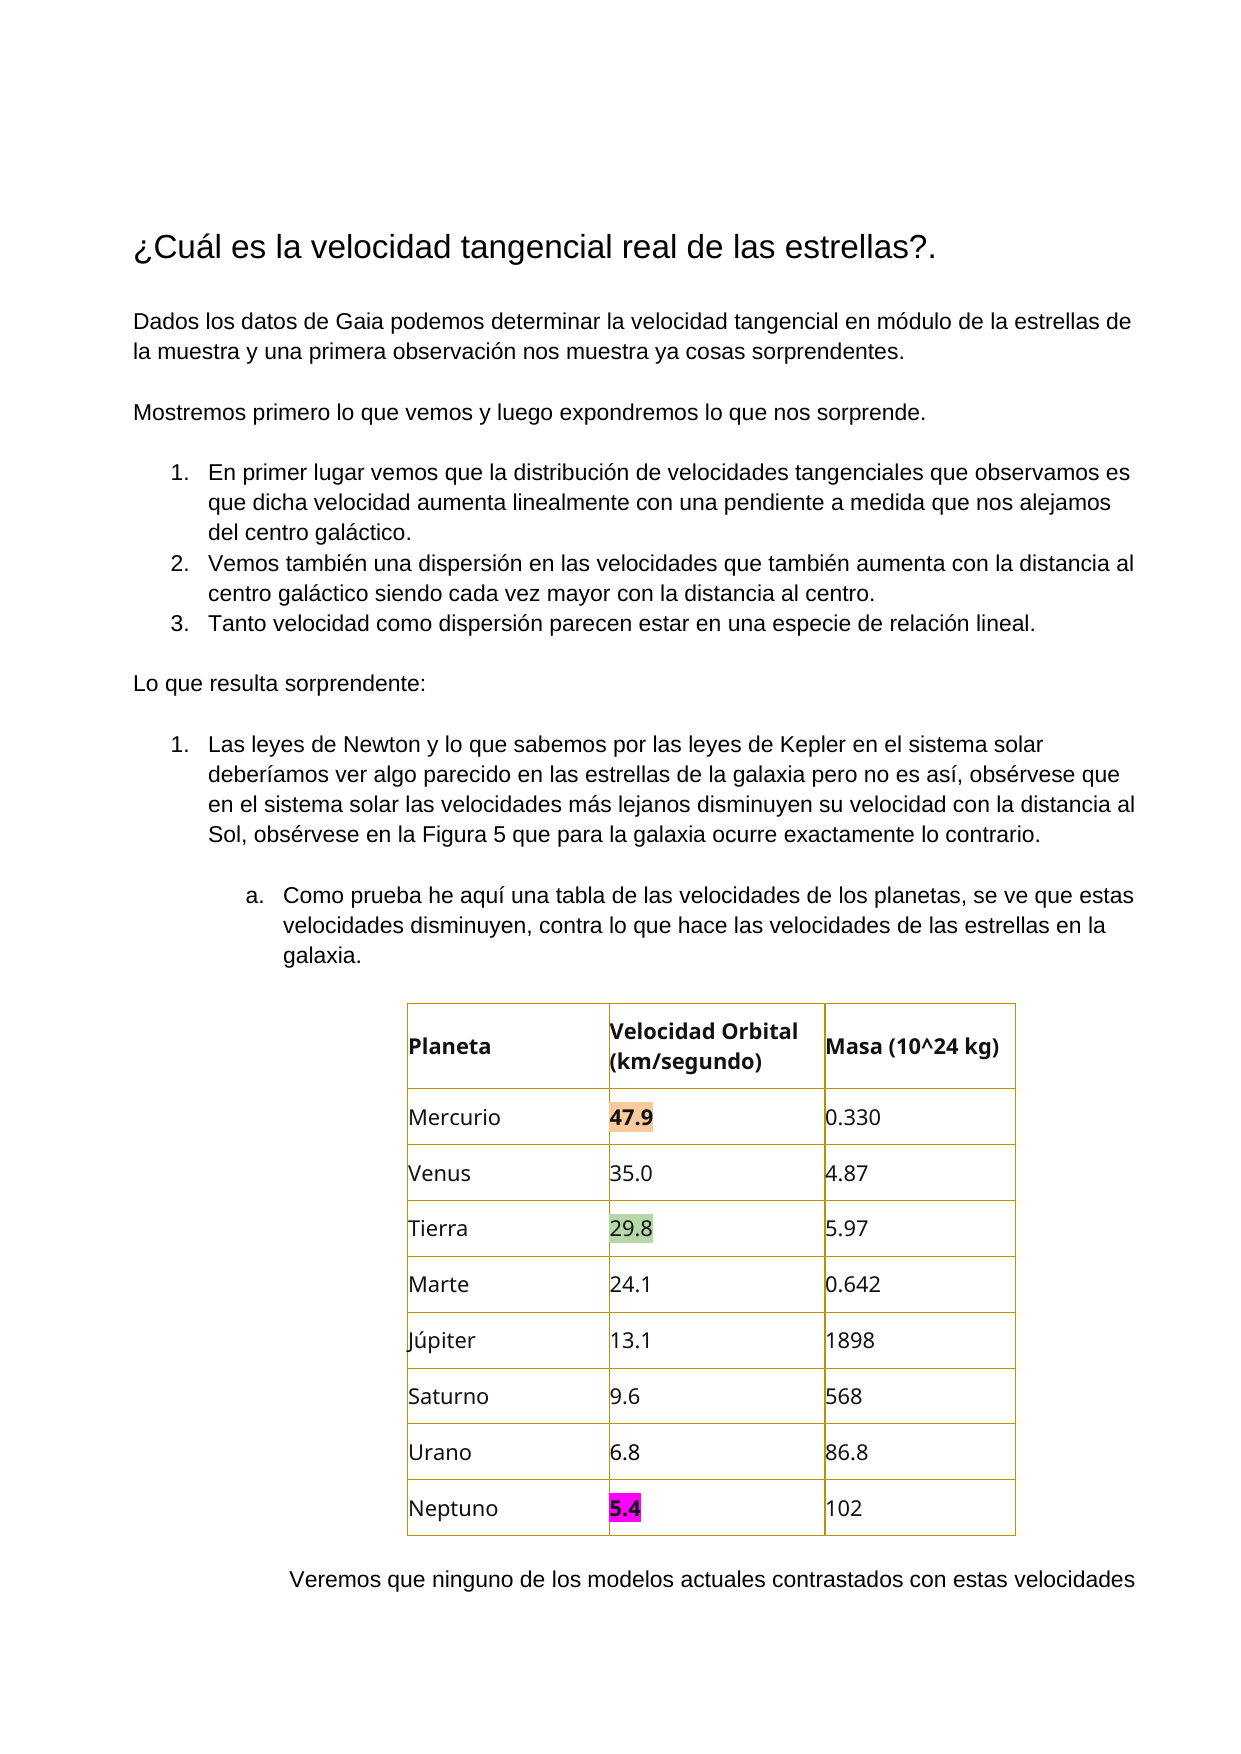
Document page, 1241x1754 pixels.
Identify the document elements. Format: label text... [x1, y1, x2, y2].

table_cell 0.642 [826, 1257, 1015, 1312]
table_cell Marte [408, 1257, 609, 1312]
list En primer lugar vemos que la distribución de velocidades tangenciales que observamos es que dicha velocidad aumenta linealmente con una pendiente a medida que nos alejamos del centro galáctico. [170, 459, 1139, 546]
table_cell Urano [408, 1424, 609, 1479]
table_cell 1898 [826, 1313, 1015, 1367]
table_cell 29.8 [610, 1201, 824, 1256]
table_cell Mercurio [408, 1089, 609, 1144]
table_cell 47.9 [610, 1089, 824, 1144]
table_cell 4.87 [826, 1145, 1015, 1200]
table_header Planeta [408, 1004, 609, 1088]
list Tanto velocidad como dispersión parecen estar en una especie de relación lineal. [170, 610, 1139, 636]
table_cell 568 [826, 1369, 1015, 1423]
table_cell 86.8 [826, 1424, 1015, 1479]
table_cell 5.4 [610, 1480, 824, 1535]
table_cell 9.6 [610, 1369, 824, 1423]
text Mostremos primero lo que vemos y luego expondremos lo que nos sorprende. [133, 398, 1139, 425]
table_cell 102 [826, 1480, 1015, 1535]
text Lo que resulta sorprendente: [133, 670, 1139, 697]
list Las leyes de Newton y lo que sabemos por las leyes de Kepler en el sistema solar deberíamos ver algo parecido en las estrellas de la galaxia pero no es así, obsérvese que en el sistema solar las velocidades más lejanos disminuyen su velocidad con la distancia al Sol, obsérvese en la Figura 5 que para la galaxia ocurre exactamente lo contrario. [170, 731, 1139, 848]
table_cell 5.97 [826, 1201, 1015, 1256]
subtitle ¿Cuál es la velocidad tangencial real de las estrellas?. [133, 227, 1139, 265]
table_cell 35.0 [610, 1145, 824, 1200]
table_cell 0.330 [826, 1089, 1015, 1144]
list Vemos también una dispersión en las velocidades que también aumenta con la distancia al centro galáctico siendo cada vez mayor con la distancia al centro. [170, 549, 1139, 606]
table_cell Saturno [408, 1369, 609, 1423]
table_cell 24.1 [610, 1257, 824, 1312]
list Como prueba he aquí una tabla de las velocidades de los planetas, se ve que estas velocidades disminuyen, contra lo que hace las velocidades de las estrellas en la galaxia. [245, 882, 1139, 968]
table_cell Venus [408, 1145, 609, 1200]
text Dados los datos de Gaia podemos determinar la velocidad tangencial en módulo de la estrellas de la muestra y una primera observación nos muestra ya cosas sorprendentes. [133, 308, 1139, 364]
table_cell 13.1 [610, 1313, 824, 1367]
table_cell Tierra [408, 1201, 609, 1256]
text Veremos que ninguno de los modelos actuales contrastados con estas velocidades [208, 1566, 1139, 1592]
table_header Velocidad Orbital (km/segundo) [610, 1004, 824, 1088]
table_cell Neptuno [408, 1480, 609, 1535]
table_cell 6.8 [610, 1424, 824, 1479]
table_header Masa (10^24 kg) [826, 1004, 1015, 1088]
table_cell Júpiter [408, 1313, 609, 1367]
